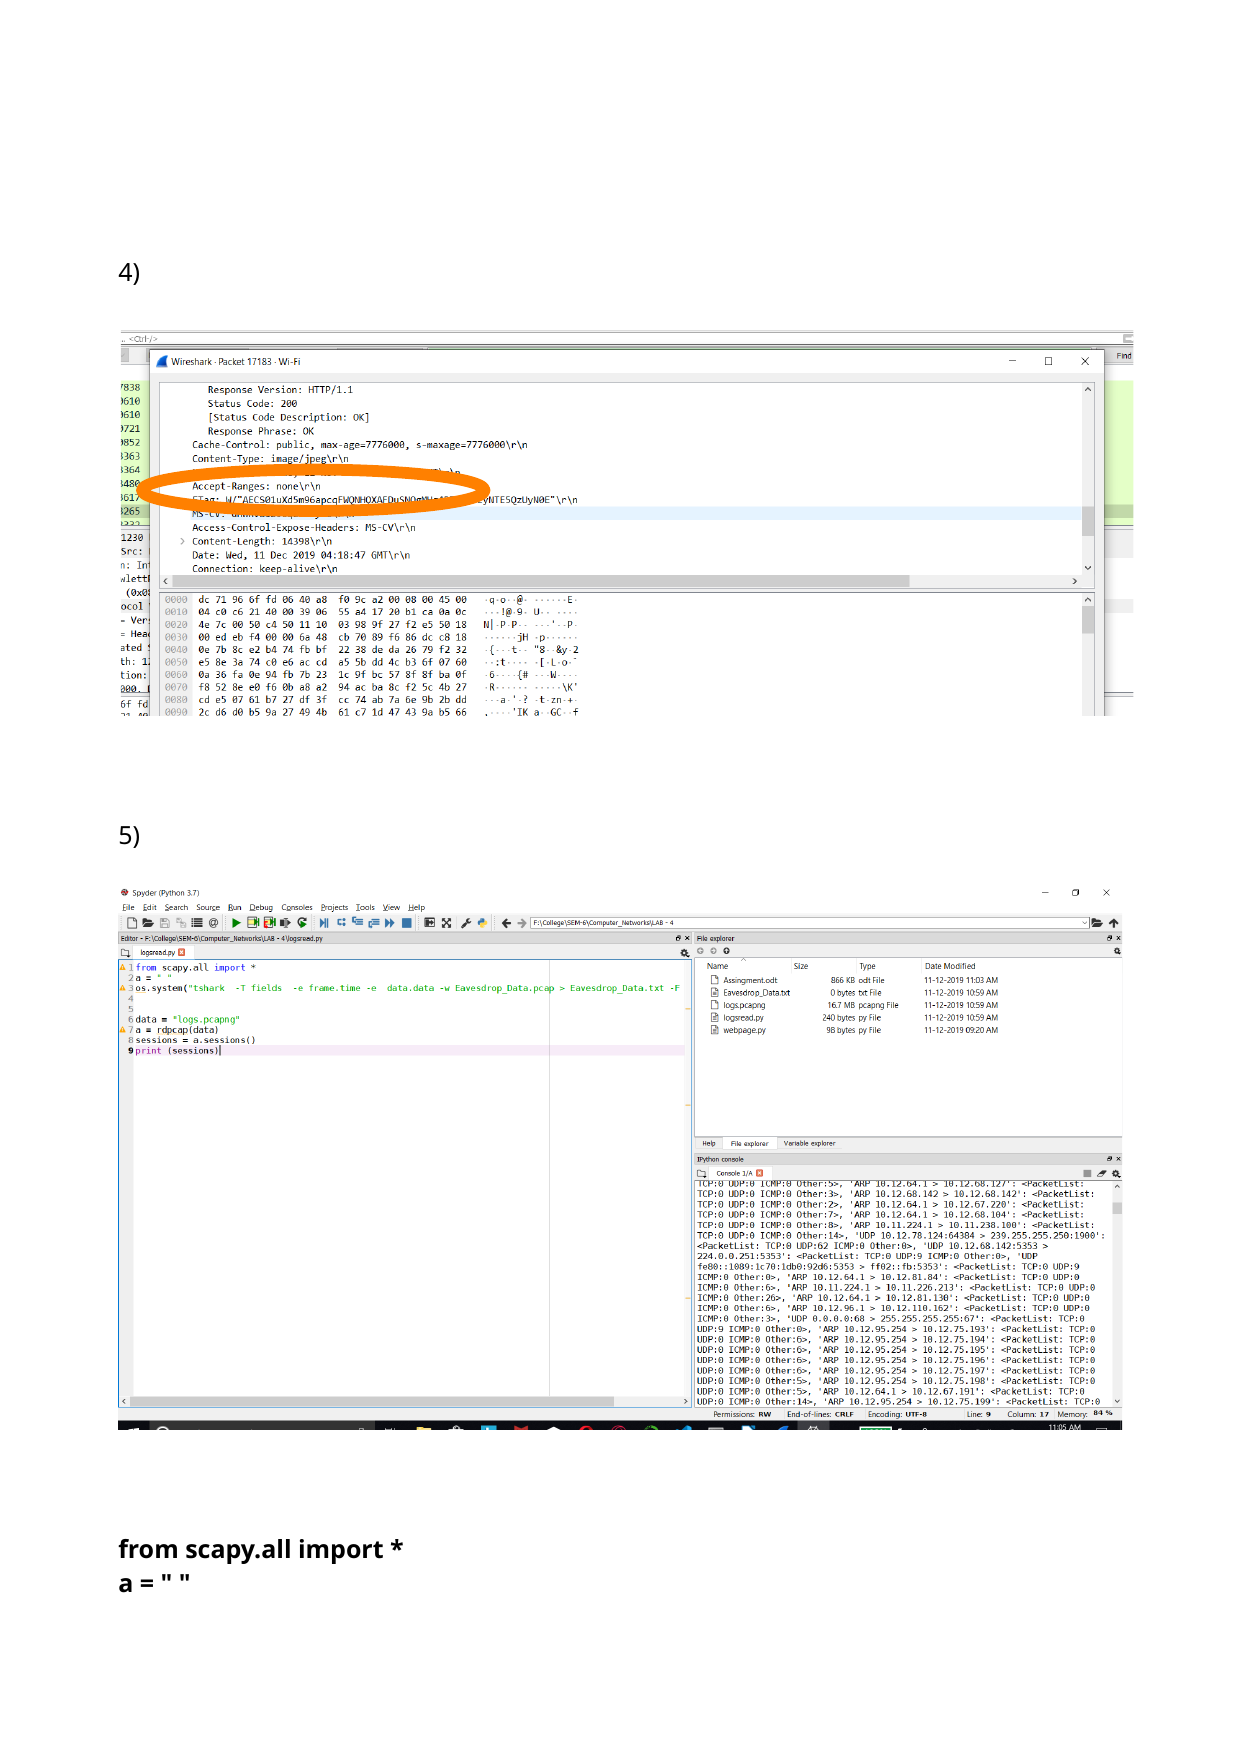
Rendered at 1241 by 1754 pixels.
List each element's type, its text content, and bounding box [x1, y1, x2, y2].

picture [118, 885, 1123, 1430]
text 4) [118, 254, 1122, 288]
text 5) [118, 817, 1122, 851]
text from scapy.all import * [118, 1532, 1122, 1566]
text a = " " [118, 1566, 1122, 1600]
picture [120, 330, 1134, 716]
